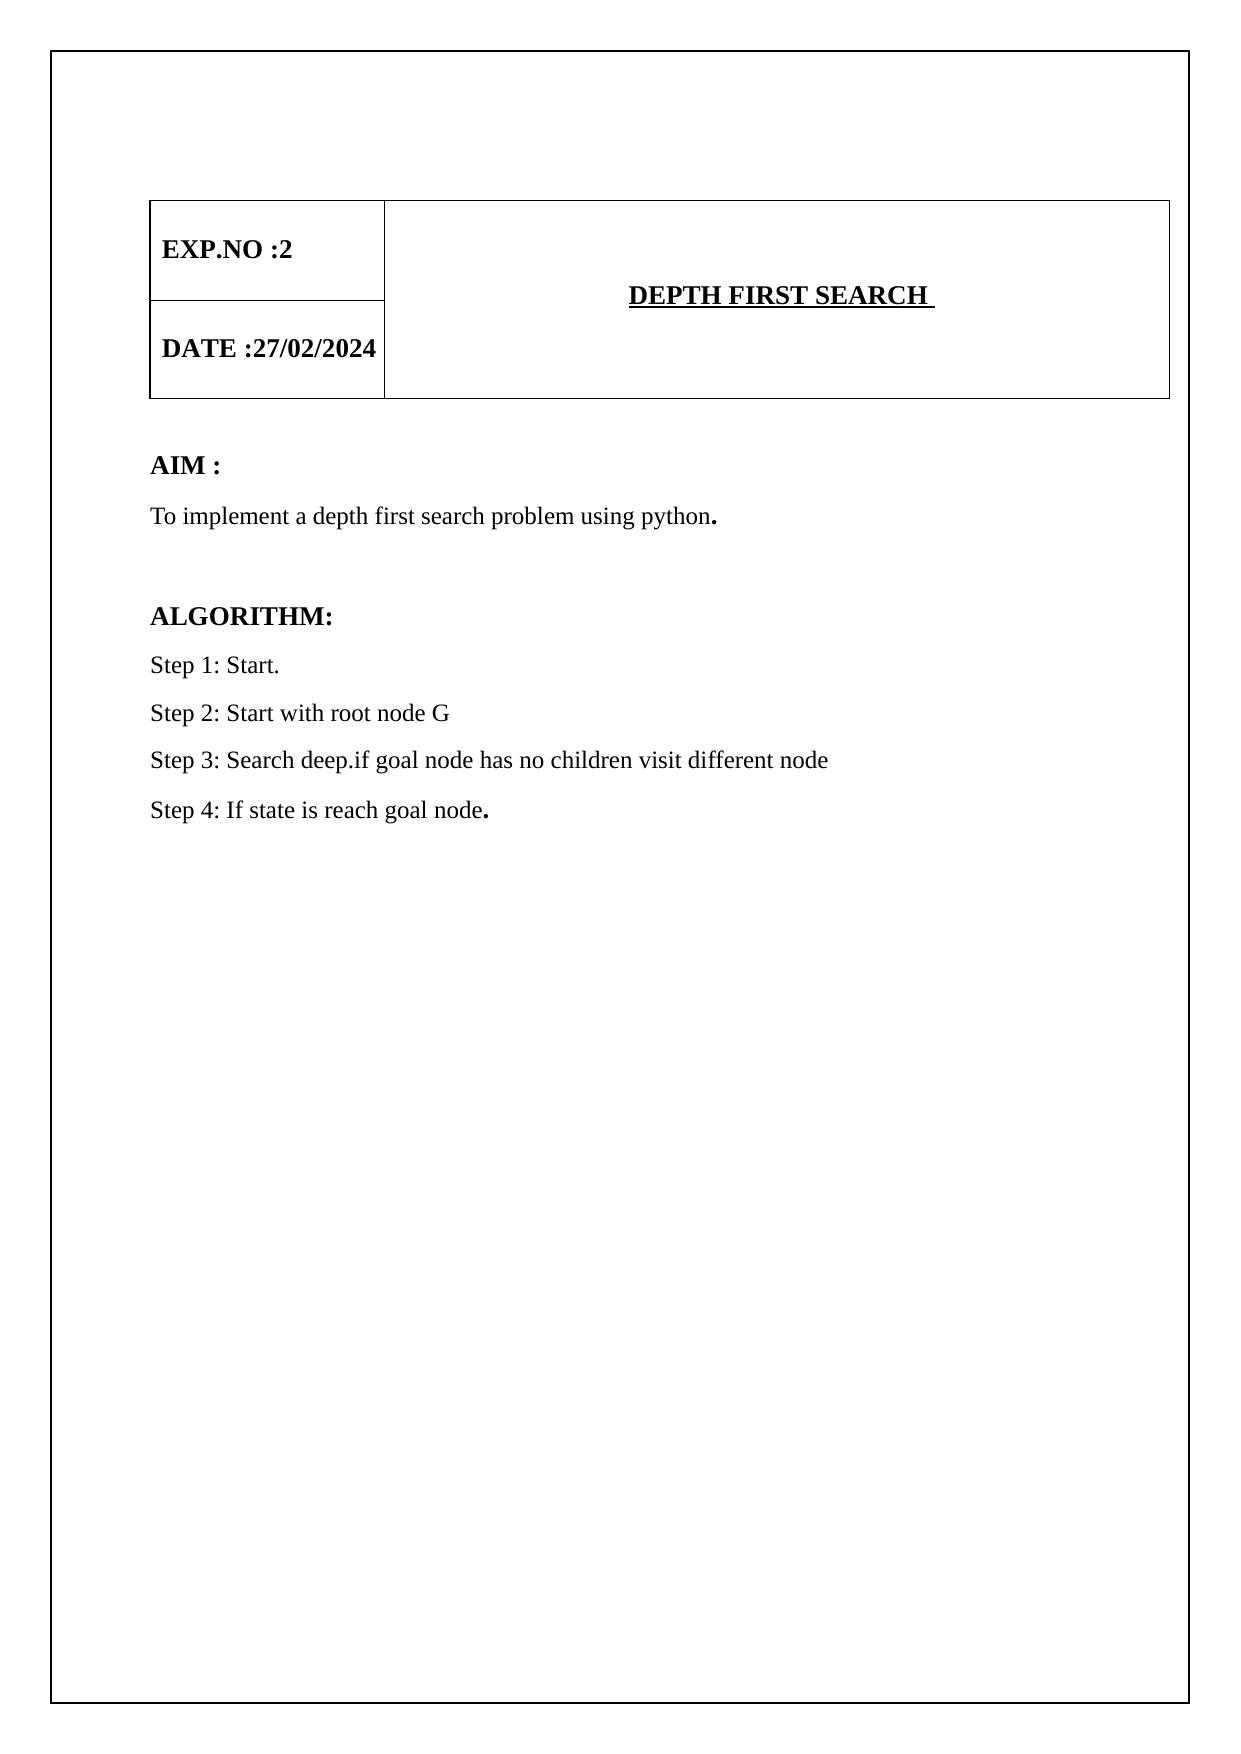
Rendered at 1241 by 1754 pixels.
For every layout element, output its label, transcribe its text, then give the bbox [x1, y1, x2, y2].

text AIM : [150, 449, 1090, 480]
table_header EXP.NO :2 [151, 201, 384, 299]
text Step 4: If state is reach goal node. [150, 793, 1090, 824]
table_header DEPTH FIRST SEARCH [385, 201, 1169, 398]
text ALGORITHM: [150, 600, 1090, 631]
text To implement a depth first search problem using python. [150, 499, 1090, 531]
text Step 3: Search deep.if goal node has no children visit different node [150, 745, 1090, 774]
table_cell DATE :27/02/2024 [151, 301, 384, 398]
text Step 1: Start. [150, 650, 1090, 679]
text Step 2: Start with root node G [150, 698, 1090, 726]
